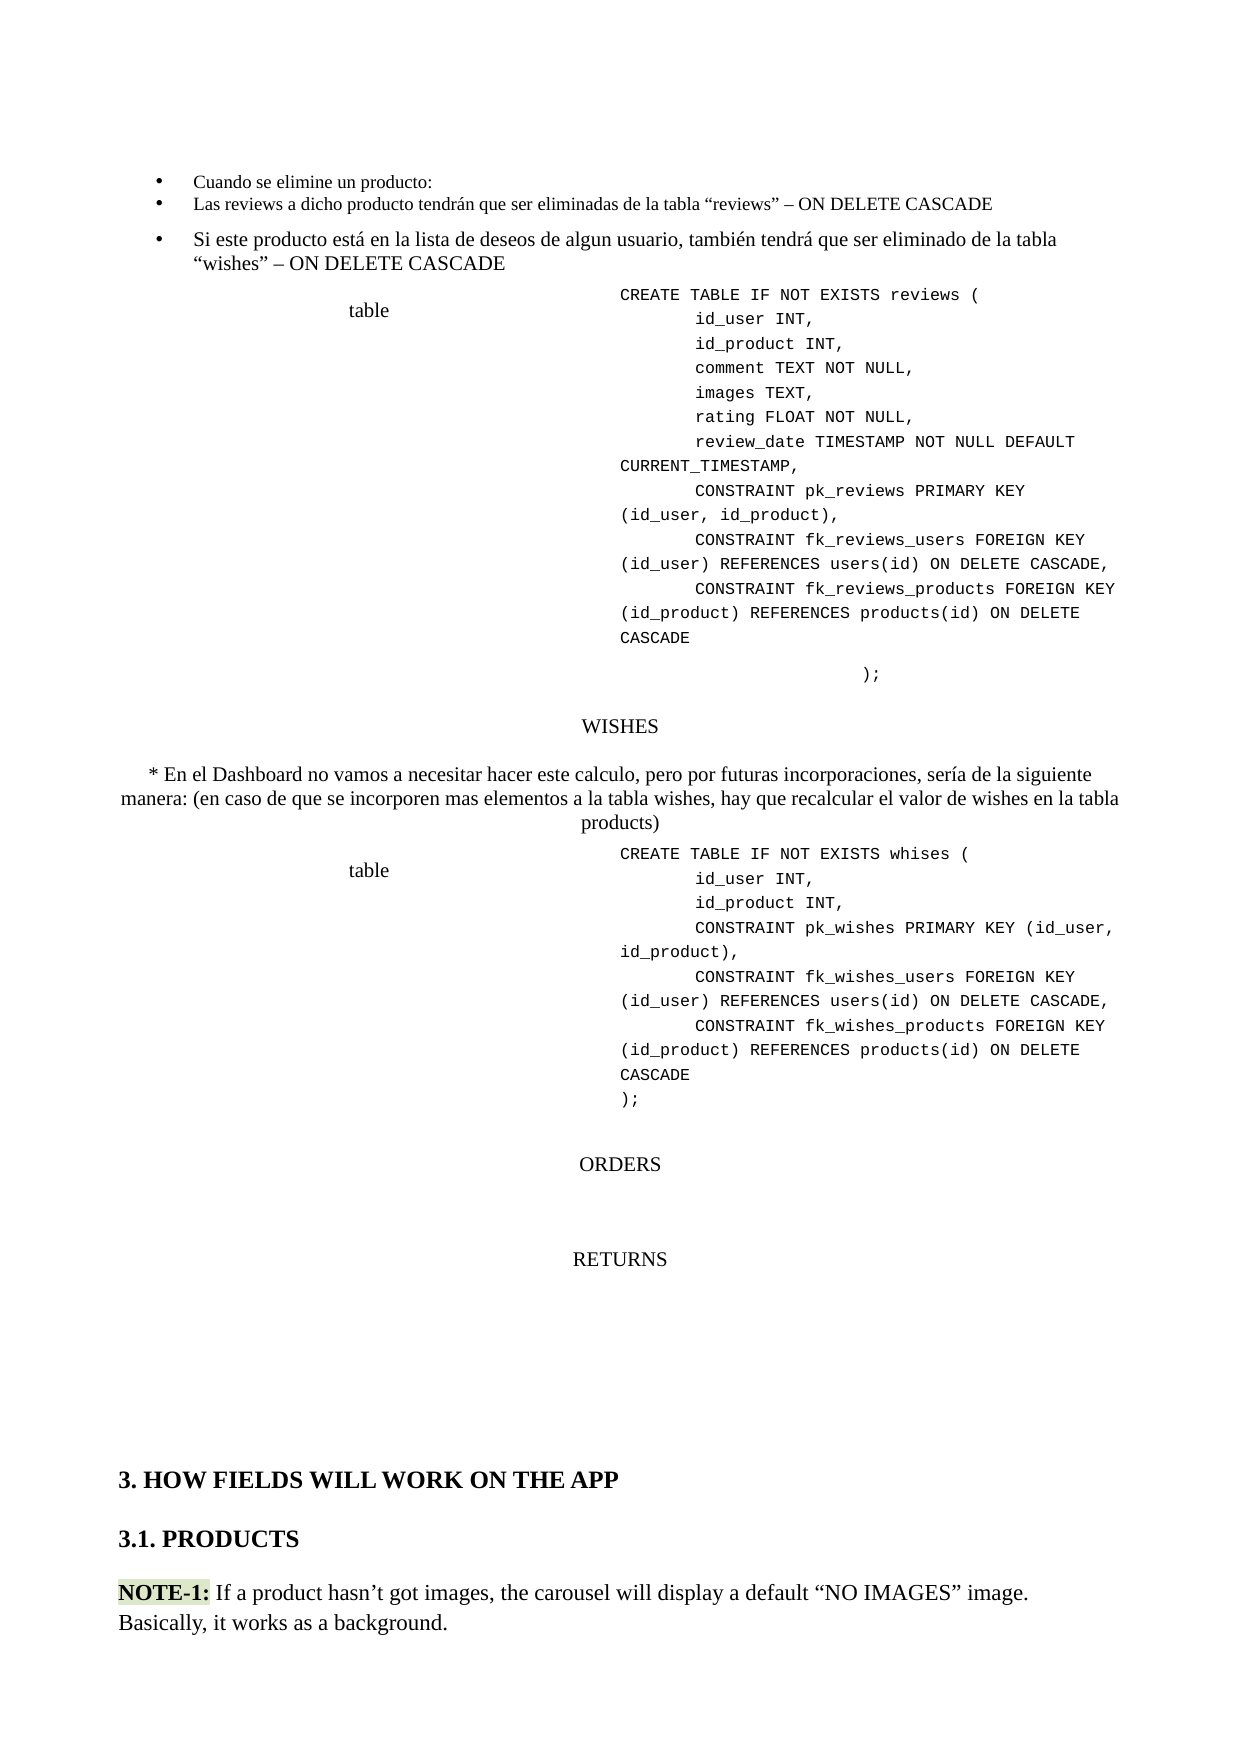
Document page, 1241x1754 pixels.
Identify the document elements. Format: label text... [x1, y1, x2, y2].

table_cell [118, 1188, 1122, 1235]
table_cell CREATE TABLE IF NOT EXISTS reviews ( id_user INT, id_product INT, comment TEXT NOT NULL, images TEXT, rating FLOAT NOT NULL, review_date TIMESTAMP NOT NULL DEFAULT CURRENT_TIMESTAMP, CONSTRAINT pk_reviews PRIMARY KEY (id_user, id_product), CONSTRAINT fk_reviews_users FOREIGN KEY (id_user) REFERENCES users(id) ON DELETE CASCADE, CONSTRAINT fk_reviews_products FOREIGN KEY (id_product) REFERENCES products(id) ON DELETE CASCADE ); [620, 286, 1122, 702]
table_cell ORDERS [118, 1140, 1122, 1187]
table_cell WISHES [118, 702, 1122, 750]
table_cell RETURNS [118, 1235, 1122, 1283]
table_cell * En el Dashboard no vamos a necesitar hacer este calculo, pero por futuras incorporaciones, sería de la siguiente manera: (en caso de que se incorporen mas elementos a la tabla wishes, hay que recalcular el valor de wishes en la tabla products) [118, 750, 1122, 846]
table_cell table [118, 286, 620, 702]
table_cell CREATE TABLE IF NOT EXISTS whises ( id_user INT, id_product INT, CONSTRAINT pk_wishes PRIMARY KEY (id_user, id_product), CONSTRAINT fk_wishes_users FOREIGN KEY (id_user) REFERENCES users(id) ON DELETE CASCADE, CONSTRAINT fk_wishes_products FOREIGN KEY (id_product) REFERENCES products(id) ON DELETE CASCADE ); [620, 846, 1122, 1139]
text NOTE-1: If a product hasn’t got images, the carousel will display a default “NO IMAGES” image. Basically, it works as a background. [118, 1579, 1122, 1636]
text 3.1. PRODUCTS [118, 1524, 1122, 1553]
table_cell [118, 1283, 1122, 1331]
table_cell table [118, 846, 620, 1139]
table_cell * Aqui tiene que pasar lo mismo que en los wishes. Cuando se elimine un producto: Las reviews a dicho producto tendrán que ser eliminadas de la tabla “reviews” – ON DELETE CASCADE Si este producto está en la lista de deseos de algun usuario, también tendrá que ser eliminado de la tabla “wishes” – ON DELETE CASCADE [118, 118, 1122, 286]
text 3. HOW FIELDS WILL WORK ON THE APP [118, 1465, 1122, 1494]
